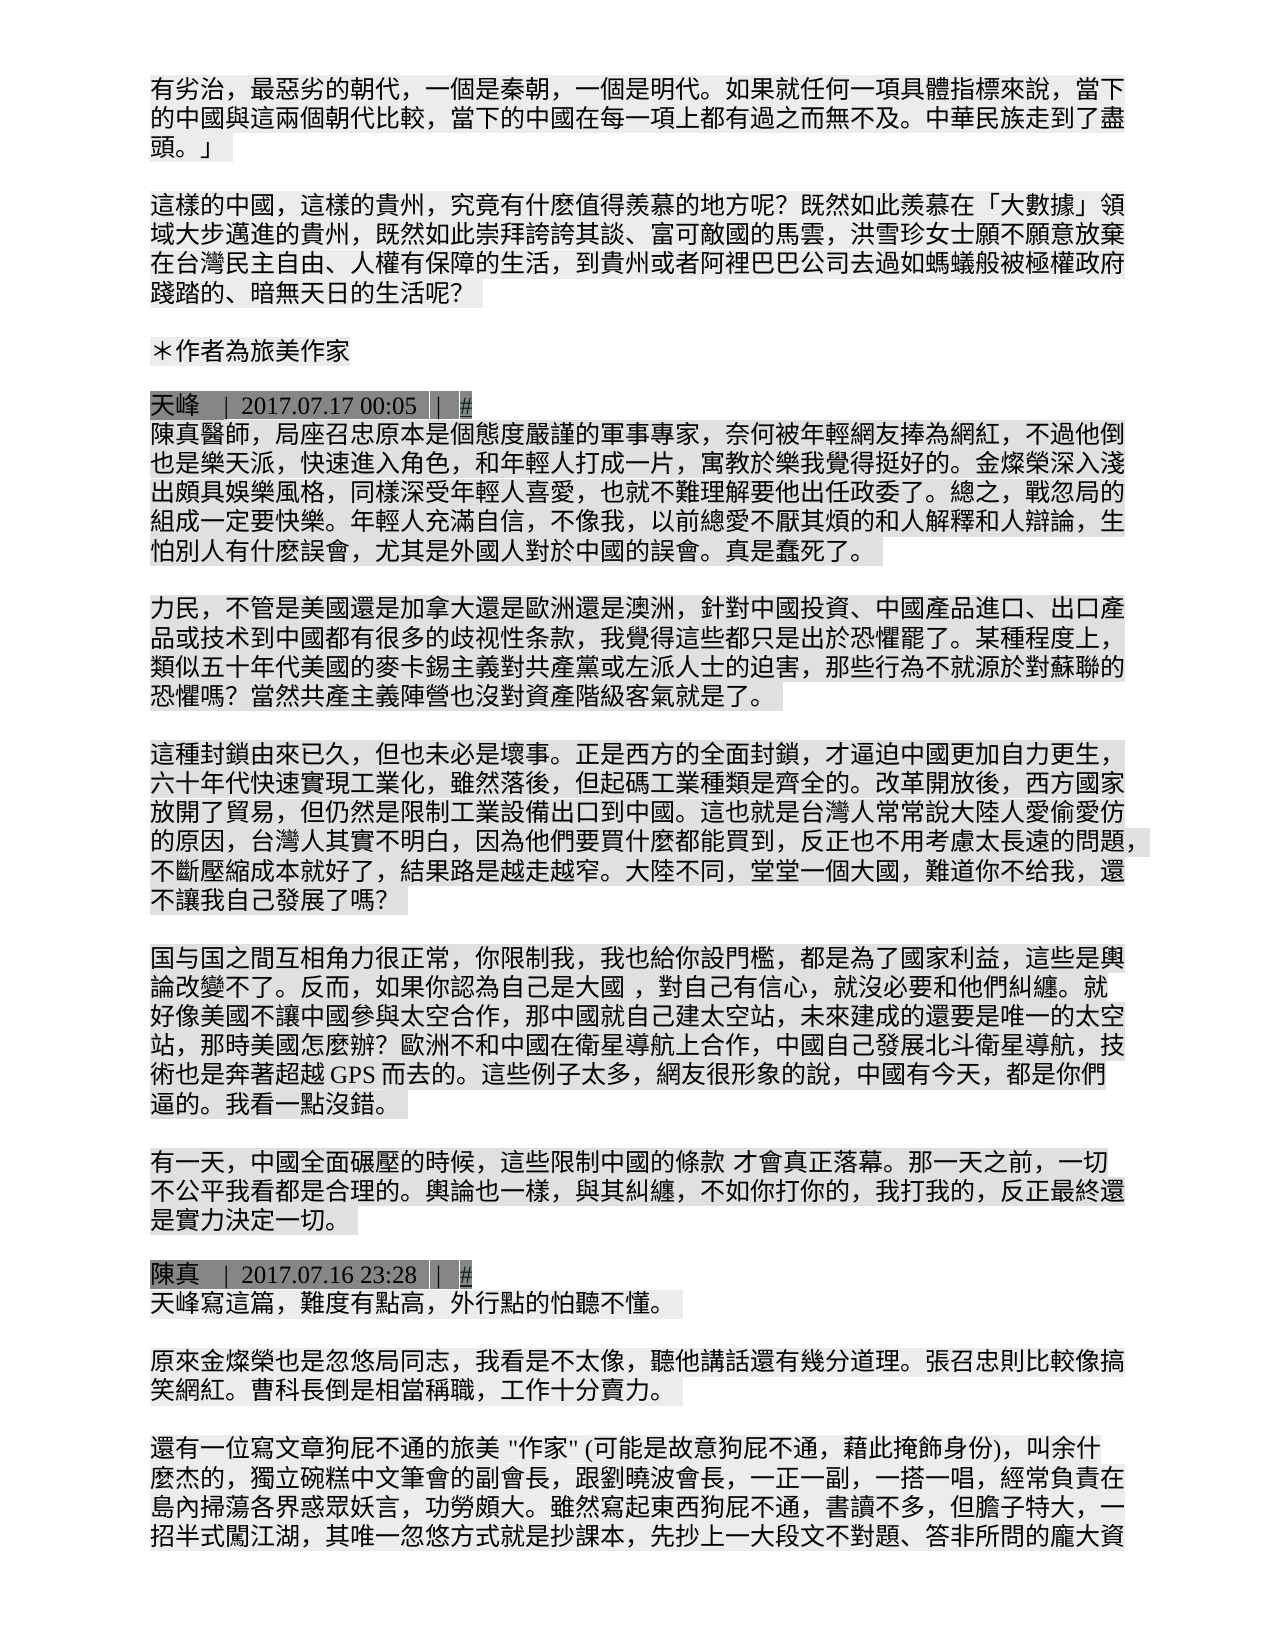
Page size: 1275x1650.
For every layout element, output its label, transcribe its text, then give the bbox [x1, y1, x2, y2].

text 天峰寫這篇，難度有點高，外行點的怕聽不懂。 原來金燦榮也是忽悠局同志，我看是不太像，聽他講話還有幾分道理。張召忠則比較像搞笑網紅。曹科長倒是相當稱職，工作十分賣力。 還有一位寫文章狗屁不通的旅美 "作家" (可能是故意狗屁不通，藉此掩飾身份)，叫余什麼杰的，獨立碗糕中文筆會的副會長，跟劉曉波會長，一正一副，一搭一唱，經常負責在島內掃蕩各界惑眾妖言，功勞頗大。雖然寫起東西狗屁不通，書讀不多，但膽子特大，一招半式闖江湖，其唯一忽悠方式就是抄課本，先抄上一大段文不對題、答非所問的龐大資 [150, 1289, 1125, 1551]
text 浪費一下版面篇幅，貼一篇余同志的文章給大家學習一下忽悠手法。首先，你得先看另一篇文章，作者是洪雪珍，我覺得寫得挺好的 (因為我被萬惡的共匪洗腦了)。這時候，就特別需要余同志出面掃蕩妖言。 余同志有個習慣，在寫文章之前，喜歡先罵對方 "不學無術" 或 "一知半解" 或是 "非其專長"。對此，我得先表明，我將近20年前就在劍橋寫過一篇 AI (人工智慧) 的哲學論文，佳評如潮，加上原本的醫學專業就是大腦 (brain) 與心靈 (mind) 方面，二十年來對 AI 的閱讀與研究更是不曾間斷，不敢稱為專家，但勉勉強強應該算是對 AI 有點認識吧，至少比余同志應該更加內行至少一千萬倍才對。 AI 進展的基本難題之一就是大數據，簡單說就是如何讓機器可以像人腦比天上繁星還多的神經元網絡那樣迅速處理天文數字般的資訊，並且能從中產生理性或合理決策，乃至產生智慧與情感。 不過，被迫做這專家聲明其實是很無聊而可笑的，因為，報導或討論 AI或大數據的發展狀況，哪需要身為專家？任何一個人或任何一個記者都有能力寫出相關報導不是嗎？就好像報導中國桌球運動的發展，需要自己就是個桌球國手或奧運金牌才有資格報導或談論嗎？這就是余同志厲害之處，先來個鬼扯蛋，以一種毫不相干的專家身份訴求，打垮對方一切言論的基本可信度。 我常覺得，再怎麼艱難而周全的論點，回應上都不是問題；而且，越是深刻嚴謹的論點，其實越容易批評。因為，倘若你不認同其所言，意味著你肯定是發現其破綻或錯誤之處。但是有一種 "論點" 卻無法批評，那就是鬼扯蛋，不知所云，胡言亂語一通，余同志的作文基本上就是屬於這一類。 一個聰明的學生，你很容易教他，因為你從他的發言或寫作中，你很快就能看見他哪一點不足。但是你很難教導一個胡言亂語鬼扯蛋的學生，因為你若想教他，等於是要從頭開始一個字一個字教起，等於是要為他寫上好幾本書才有可能教會他。倘若這個蠢材卻又毫無病識感，居然自我滿意度爆表，以為自己是天才或才子，我看那就只能仰天長嘯，根本沒法教了。余同志就是屬於這一類的學生，不過我知道他是故意的，若不故意鬼扯蛋，如何做好忽悠局的艱巨任務？ 總之，我是沒法教余同學了，請各位自己看文章吧，看你被忽悠了沒？余同志的忽悠結論有幾點，我幫大家做個原文摘要： 一，倡導「大數據」，"就是強不知以為知地將台灣引向邪路"。 二，余同志指控 "馬雲說貴州將成為中國乃至世界的矽谷" 是一個笑話，一個謊言。余同學舉了許多例子，"證明" 貴洲非常落後，甚至還有人燒垃圾取暖結果死於一氧化碳中毒，根本就是中共侵害人權的煉獄。余同志沉痛地指出："這樣的中國，這樣的貴州，究竟有什麽值得羨慕之處？" 他最後結論說，"既然如此羨慕在「大數據」領域大步邁進的貴州，既然如此崇拜誇誇其談、富可敵國的馬雲，洪雪珍女士願不願意放棄在台灣民主自由、人權有保障的生活，到貴州或者阿里巴巴公司去過如螞蟻般被極權政府踐踏的、暗無天日的生活呢。" 以上兩點是余同志寫完好幾千字文不對題的 "論述" 之後，苦心思索出來的結論。他的 "邏輯" 推論方式亦相當驚人，令人完全啞口無言。推論方式如下： 中共打算利用大數據來進行維安監控，好可怕啊，竟然還有人說發展大數據好棒，這是一條 "邪路" 啊，台灣別上當也跟著發展大數據啊。 這種推論方式，讓我感到十分震驚，真是完全被打敗了。如果有一天，你的一個學生說要去美國研究生化(生物化學)，你聽了，嚇一跳！媽的，你不知道美國有著全世界最大的生化武器庫嗎？足以讓地球上的所有生物平均一個得至少死上五十遍。生化研究是一條 "邪路" 啊，千萬不可上當而 "把台灣引向邪路" 啊。不知道你聽了這種推論，心裡做何感想？ 若要說到資料或數據監控，中國僅僅監控國內，而美國卻是全球布局，監控地球上每一個角落。一百個中國之監控規模，也絕對達不到美國的一個零頭。 另外，說個題外話。各位知道嗎？今年二月左右，白宮發表了兩份報告，表明中國在AI的研究上很可能已經或即將超越美國，成為世界第一。美國之所以如此重視這項 "警訊" 是因為，一個國家的國力，包括經濟與金融、軍事以及各項產業發展與民生設施等等，未來一大部份將展現在 AI 的發展上。 當然，中國也不要高興得太早，因為所謂超越美國指的主要是論文數量，但是論文不是比數量，而是比品質，比引用次數。在整體引用上，仍是遠遠落後於美國的。不過，光是這樣講也不太對，若以 AI核心技術來說，深度學習(DEEP LEARNING)的相關論文之引用次數及影響力，中國確實勝過美國。題外話。 比爾蓋茲說，如果人生可以重來，他想去學 AI。而我呢，倘若我還有個三十年可活，我倒是很想花個五年、八年，搞懂一點點經濟學。因為我常 "隱隱地" 覺得，美國之為惡，厲害與可恨之處，除了槍砲飛彈之侵略與殺戮之外，經濟上的操控 (特別是貨幣) 似乎才是更深一層、而且表面上根本看不見也感覺不到的傷害與侵略，蠢蛋才會讓美國資金任意進出而不加管控。當然，這只是我的粗淺 "感覺"。之所以粗淺，是因為我畢竟不懂經濟不懂貨幣，我沒有足夠的專業知識去確切地掌握這一套表面上不見血的殺戮與殖民侵略手段。 陳真 2017. 07. 17. ============================ 「對岸在講大數據，我們在講滷肉飯」一場演講讓她大嘆：台灣，註定要被時代遺忘？ 洪雪珍 2017年05月31日 風傳媒 「台灣不是邊緣化而已，而是被整個時代給遺忘，再這樣下去，可以預見的，我們在未來沒有一席之地…」（圖/Maya-Anaïs Yataghène@flickr） 對岸在講大數據，我們在講滷肉飯，這樣的高度落差，已經不是用天差地別足以形容的。台灣不是邊緣化而已，而是被整個時代給遺忘，再這樣下去，可以預見的，我們在未來沒有一席之地…… 馬雲5月26日在中國貴州省的演講，你看了嗎？我看了，心裡很難過，而我的同學更難過！ 他做兩岸交流，當對岸要在5月25日至5月28日在貴州舉辦「國際大數據博覽會」，以及「機器智慧」高峰對談會，他積極拜訪台灣的一些公會或企業，請他們參加，一概被拒絕，還被嘲笑一番：「貴州那麼窮，除了茅台酒之外，沒有其他產業，我們去幹嘛？」 他們還賣弄了一下國中學到的地理知識，貴州是全中國唯一沒有平原的省，90%是崎嶇山地，無法發展，人民很窮，天氣也差，十天有八天是天灰雨濕，所以都笑貴州人什麼都沒有，卻有「三無」：天無三日晴，地無三里平，人無三兩銀。 這個印象，一直殘留在台灣人的腦海裡，卻忘記地球一直在轉動，中國一直在改變，貴州早已不是昔日阿蒙，它是未來資料時代（DT）的矽谷。 結果，我同學一到博覽會現場，看到人山人海，很想放聲大哭。媒體報導有5萬人與會，連鴻海郭台銘都來了，和我同學合照留影。主辦單位告訴他，3個月前他們就不敢接電話，搶著要聽馬雲、馬化騰的電話多到讓人手軟，大家都急切地渴望趕搭大數據與人工智慧這趟列車，就怕沒搭上落後了。 我想你一定跟我一樣，心裡吶悶，是去參加產業博覽會，又不是去觀光，為什麼要挑剔它在貴州這個地方舉辦？但是我們其實懂得的，他們就是用觀光的心態在看產業未來的趨勢。 即使如此，馬雲在演講時，一起頭就先幫大家釋疑，談到貴州過去是怎樣的，而緊接著的未來會發生什麼大事，無意中對著那些掌握台灣科技產業的人呼了一個大巴掌。 馬雲說，貴州在過去的確先天不足，交通不行，基礎建設不行，至於人才，有才華的人都走了。到了幾年前，貴州認為如果還和大家在同一條公路上競爭，沒有機會跑得過前面的車，決定跳離，換到另一條公路，這條公路便是資料時代（DI）。 去年，貴州就交出漂亮的成績，電商網購增速是中國第一，網上銷售增速是中國第二，上雲的中小企業占55%。 接著，馬雲提出，這是一個重新定義的時代！貴州重新定義它自己，它不是用昨天來定義自己，而是將昨天與後天做一個連結，走向新的可能！ 台灣呢？看不到產業政策，看不到國家治理方向，只聞到昨天剩下壞掉的菜，散發出一股敗壞的氣味。 在這場博覽會開幕的前一天，5月24日，我看到一則新聞，台灣的經濟部要舉辦「滷肉飯節」，我以為看錯單位了，來回反覆看三遍之後，發現真的是經濟部，有一股要去撞牆的衝動。也不過是6天前，台北市政府在5月18日頒發傳統市場節的天下第一攤，今年主題就是「滷肉飯」！ 對岸在講大數據，我們在講滷肉飯，還沒完，5月15日台灣的頭條新聞是豬哥亮過世，中國是一帶一路高峰會，這樣的高度落差，已經不是用天差地別足以形容的。台灣不是邊緣化而已，而是被整個時代給遺忘，再這樣下去，可以預見的，我們在未來沒有一席之地。 作者介紹│洪雪珍 專欄作家，職場理念：成功都是努力來的！目前任職yes123求職網擔任資深副總經理，商業周刊專欄作家，曾任職自由時報行銷經理、台北愛樂電台行銷總監、聯合報主編。目前已出版《不乖勝出》、《工作愈換愈好，得有這些本事》等書。 本文經授權轉載自洪雪珍粉絲專頁（原標題：台灣，注定要被時代遺忘？） ========================= 余杰專欄：你所羨慕的馬雲「大數據」到底是什麼？ 余杰 2017年06月11日 風傳媒 習近平訪美。習近平與馬雲。（美聯社） 在台灣媒體「風傳媒」上讀到一篇題為《對岸在講大數據，我們在講滷肉飯》的熱文，我不禁有話要說。這篇文章的作者是洪雪珍，文章末尾的簡介中說：「專欄作家，職場理念：成功都是努力來的！目前任職yes123求職網擔任資深副總經理，商業週刊專欄作家，曾任職自由時報行銷經理、臺北愛樂電台行銷總監、聯合報主編。」 在我看來，台灣目前的亂象之一，就是一知半解的專欄作家太多了，這些專欄作家的學識、視野和價值立場都如此偏狹、落伍、充滿威權時代的遺緒，偏偏又好為人師，常常發表誤導青年一代的文字。 奇文不妨共賞析。這篇文章從中國電商巨頭馬雲出席貴州的博覽會談起，批評台灣商界看不起蒸蒸日上、一日千里的貴州，並引用馬雲在貴州的演講來佐證。馬雲說：「中國一直在改變，貴州早已不是昔日阿蒙，它是未來資料時代（DT）的矽穀。去年，貴州就交出漂亮的成績，電商網購增速是中國第一，網上銷售增速是中國第二。」反過來，作者批評台灣說：「台灣呢？看不到產業政策，看不到國家治理方向，只聞到昨天剩下壞掉的菜，散發出一股敗壞的氣味。」作者的結論是：「對岸在講大數據，我們在講滷肉飯……台灣不是邊緣化而已，而是被整個時代給遺忘，再這樣下去，可以預見的，我們在未來沒有一席之地。」 這種貌似心憂天下的言論非常有迷惑力，這篇文章一夜之間便獲得數萬點擊率。然而，做憂慮狀容易，是否憂到了要害處卻另當別論。 洪雪珍推崇的馬雲的「大數據」究竟是什麽東西？在共產黨中國，「大數據」的首要價值並非商業價值，乃是政治價值，「大數據」是「維穩時代」政府監控人民的重要的技術手段，我在一篇評論馬雲的文章中曾有過一番分析： 二零一六年十月二十一日，馬雲應邀到中央政法委作講座，中國官媒體可以對這次講座保持低調，其重要性被大大低估。馬雲以「科技創新在未來社會治理中的作用」為題，講了一堂「前沿科普」課，堪稱史無前例。中央政法委領導現場主持講座；公安部、最高人民法院、最高人民檢察院領導分別在主會場或分會場聽取講座；全國政法綜治系統除辦案、執勤、值班之外有三千六百個分會場、一百五十二萬幹警通過視頻系統在各分會場聽講。 首先，馬雲大拍中共政法委的馬屁：「中國有十三億人，有多複雜！我認為，這個工作（監控人民）沒有理想主義是做不出來的。強大的理想主義，對於未來的擔當和各種方法，我是充滿敬仰之情。」蓋世太保般殘民以逞的工作，確實需要宗教般的熱忱來支撐。在馬雲及其主子看來，十三億人民都是需要防範、監控的敵人。數據時代就是預測未來的時代，「整個數據時代最重要的事情，是要做到事前諸葛亮，就是有預防機制」。馬雲公開宣佈，阿里巴巴不僅僅是一個點石成金的賺錢機器，更是可以幫助黨國收集民眾的「大數據」的監控工具，甚至可以讓當局預先識別誰是好人、誰是壞人，「壞人根本走不進（天安門）廣場」。 如果中央政法委和馬雲的這一遠大目標實現了，中國就是一個現實版的《一九八四》。而民主自由的台灣若放棄自己的核心價值，臣服於「大數據」之下，不就是臣服於「老大哥」無所不在的監控之下嗎？我想，即便對新興科技一知半解的洪雪珍，也不願讓「大數據」記錄自己的所有隱私吧？ 馬雲的「大數據」當然要爲中共的「網絡安全」和「網絡主權」服務。換言之，馬雲不是普通的商人或科技先鋒，他不僅是一名幫助共產黨太子黨賺錢、洗錢的馬仔，更是一個幫助中共維護極權統治的有力幫凶。 習近平上臺之後，對網絡資訊嚴加控制，下令成立規模龐大的「中央網路安全和資訊領導小組」並親自兼任小組長。二零一六年十一月，中國全國人大通過《中華人民共和國網路安全法》，定於二零一七年六月一日生效。為實施網絡安全發，又出臺《互聯網新聞資訊服務管理規定》。 該新規定要求，所有網路平臺必須取得許可才能發佈新聞資訊，包括「有關政治、經濟、軍事、外交等社會公共事務的報導、評論，以及有關社會突發事件的報導、評論」。上述資訊的發佈，未經許可一律違法。比如，突發事件現場線民用手機即拍發佈，如未獲許可證即違法。即便轉發中國內地之外的資訊，若是對當局不利的資訊，也會受嚴厲懲罰。今年六四紀念日，一名廣州大學生因轉發香港六四燭光晚會的照片，被學校非法軟禁十多小時並勒令退學。馬雲的「大數據」，就是收集網民的資訊交給當局，從某種意義上說，就是充當告密者。 喜歡使用臉書等社交媒體的台灣年輕一代，願意過這種在社交媒體上發幾張照片、發幾句言語，就會遭到情治部門迫害的生活嗎？那將比台灣白色恐怖時代還要恐怖——那個時代還有黨外雜誌悄悄出版。 此前，曾有一群台灣職業高中的學生身穿納粹軍服拍攝畢業照，遭到媒體和民眾炮轟，校方反複道歉亦難以平息眾怒；如今，專欄作家發表一篇讓號稱「以人權立國」的台灣學習極權中國的「大數據」的文章，居然獲得滿堂喝彩，真是匪夷所思。如果說那些高中學生穿納粹軍服取樂是出於無知，那麽這位專欄作家羨慕員警國家的「大數據」就是強不知以為知地將台灣引向邪路，後者的危害遠遠大於前者。 馬雲說貴州將成為中國乃至世界的矽谷，這種毛澤東時代大躍進期間「畝產萬斤」式的虛假謊言，洪雪珍居然信以為真，真不知道她是過於善良，還是過於愚蠢。貴州若能成為矽谷，索馬裡和敘利亞早就成了世界上最安全的國家。貴州是中國經濟最落後、政治最黑暗的省份之一，這是眾所周知的常識。相當一部分貴州人連基本的生存權都得不到保障，「朱門酒肉臭，路有凍死骨」是今日貴州的寫照。 既然是專欄作家和職場導師，洪雪珍在跟隨馬雲的魔法棒翩翩起舞之前，應當好好研究一下今日中國、今日貴州的真相。在中國不能用穀歌等蒐索網站，民眾被共產黨洗腦，還情有可原；生活在資訊自由的台灣，用十分鐘時間就可以通過谷歌查到貴州發生的若干新聞事件，不做功課就只能怪自己太懶惰，而這種作者對讀者不負責任的做法，如同鼎新販賣劣質食品一樣可惡。 今日之貴州，底層民眾生不如死，統治階層則醉生夢死。案例之一：二零一二年十一月十六日，畢節市七星關區街頭，五名離家出走的男孩因在垃圾箱內生火取暖導致一氧化碳中毒而死亡，其年齡均在十歲左右。這五個男孩子有一個共同點：父母都在外面打工，家裡無人照看。有記者來到他們家中探訪，發現房子是泥土堆砌的，家貧如洗，除了一個電燈、一台電視，沒有任何電器，甚至沒有一床像樣的被子。馬雲到貴州，當然下榻設施毫不遜色於「北上廣」的五星級酒店，而這五個悲慘死去的孩子恐怕從未聽說過能爲他們打開幸福之門的「阿里巴巴」。 看到這則恐怖的資訊，北京藝術家信王軍憤怒地譴責說：「如果我是貴州畢節的領導，我會羞愧而死，我會自責而死，我會悲憤而死，我會找根繩把自己勒死，我會用門把自己擠死，我會撒泡尿把自己淹死！總之，這樣的領導該死！」然而，畢節的共產黨官員們早已練就「無恥之心」，當然不會自己「找死」。他們立即做了兩件事：一是抓捕最早報道此事件的作家、公民記者李元龍。李元龍曾在《畢節日報》當過八年記者，曾因在海外發表文章，被畢節市中級法院以「煽動顛覆罪」判處過兩年有期徒刑。此次李元龍不顧自身危險發佈此消息，他說：「太慘了，顧不了這麼多了。」果然，畢節市公安局認為其發佈該消息，「破壞畢節形象」，再度將其非法軟禁。 畢節地方官員做的第二件事是，將「嚴禁人畜入內，違者責任自負」十二個大字印在當地的所有垃圾桶上。對於「過於聰明」的官員的這一「彌補措施」，網民們冷嘲熱諷：網友「膠東縣令」說：「孩子不識字，畜生不識字，只有政府你識字！請政府自覺進垃圾桶吧。」網友「TV哇哇」說：「畢節：比垃圾桶更骯髒的是敷衍塞責。」網友「葉雨」說：「人畜不能進，人和畜能相提並論嗎？真是現實版的『華人與狗不得入內』。」 在貴州發生的比有馬雲和郭台銘等重量級人物出席的博覽會更重要的事件，是當地政府對家庭教會「活石教會」的殘酷迫害。二零一六年十二月月二十六日，貴陽活石教會牧師仰華（本名李國志）被控「故意洩露國家秘密罪」，被判處兩年半有期徒刑。奇怪的是，一名教會的牧師能知曉什麽「國家秘密」呢？ 所謂的「國家機密」是貴陽市政府成立的一個名叫「貴陽市依法處置貴陽活石教會指揮部」的機構發佈的一份檔，檔上蓋的公章是「貴陽市維護穩定工作領導小組辦公室」。文件說：「依法處置活石教會是一項政治任務，必須高度重視，單位主要領導必須親自抓，要根據全市的統一部署，認真組織完成各項工作任務。」檔附有一份活石教會成員的名單，發至各單位，要求各單位對本單位活石教會成員的資訊進行核查和「穩控」。在貴陽市婦幼保健院黨委辦公室工作的王瑤看到這份文件，拍照下來傳給會友余雷，余雷再傳給仰華牧師。當局終於找到了藉口，王瑤和余雷分別以「非法獲取國家機密罪」和「非法傳播國家機密」的罪名被捕。 仰華牧師被抓捕之後，在獄中遭受刑訊逼供。辦案方將他關在鐵椅上，踩踏他的腳，並以生命以及妻兒安全威脅。他們還對他說，「我們知道改變不了你的信仰，但是我們掌握一切，完全可以把你包裝成一個貪婪的牧師，讓你喪失所有聲譽。」因遭受酷刑，仰華的雙下肢因出現「散發性疹子」，腿部多處呈大面積潰爛，無法獨立行走，後被送往武警醫院住院治療，醫院曾向其妻子下達病重通知。 針對活石教案以及對仰華牧師的審判，當地學者張坦指出，所謂依法治國，是秦朝意義上的厲法治國，其目的是維護統治者的權力，而不是保護人的權利。「中國社會現在到處都是『機密』。比如他們要強拆我的家，他們發了一個『機密』檔說要來拆我的家，我獲得這個『機密』檔，是我犯法，而不是要強拆我家的人犯法。只有專制社會才到處都是『機密』，只有專制社會才處處是這樣的荒誕。」張坦更認為：「中國五千年歷史，有善治，有劣治，最惡劣的朝代，一個是秦朝，一個是明代。如果就任何一項具體指標來說，當下的中國與這兩個朝代比較，當下的中國在每一項上都有過之而無不及。中華民族走到了盡頭。」 這樣的中國，這樣的貴州，究竟有什麽值得羨慕的地方呢？既然如此羨慕在「大數據」領域大步邁進的貴州，既然如此崇拜誇誇其談、富可敵國的馬雲，洪雪珍女士願不願意放棄在台灣民主自由、人權有保障的生活，到貴州或者阿裡巴巴公司去過如螞蟻般被極權政府踐踏的、暗無天日的生活呢？ ＊作者為旅美作家 [150, 75, 1125, 366]
text 陳真 | 2017.07.16 23:28 | # [150, 1260, 1125, 1289]
text 陳真醫師，局座召忠原本是個態度嚴謹的軍事專家，奈何被年輕網友捧為網紅，不過他倒也是樂天派，快速進入角色，和年輕人打成一片，寓教於樂我覺得挺好的。金燦榮深入淺出頗具娛樂風格，同樣深受年輕人喜愛，也就不難理解要他出任政委了。總之，戰忽局的組成一定要快樂。年輕人充滿自信，不像我，以前總愛不厭其煩的和人解釋和人辯論，生怕別人有什麽誤會，尤其是外國人對於中國的誤會。真是蠢死了。 力民，不管是美國還是加拿大還是歐洲還是澳洲，針對中國投資、中國產品進口、出口產品或技术到中國都有很多的歧视性条款，我覺得這些都只是出於恐懼罷了。某種程度上，類似五十年代美國的麥卡錫主義對共產黨或左派人士的迫害，那些行為不就源於對蘇聯的恐懼嗎？當然共產主義陣營也沒對資產階級客氣就是了。 這種封鎖由來已久，但也未必是壞事。正是西方的全面封鎖，才逼迫中國更加自力更生，六十年代快速實現工業化，雖然落後，但起碼工業種類是齊全的。改革開放後，西方國家放開了貿易，但仍然是限制工業設備出口到中國。這也就是台灣人常常說大陸人愛偷愛仿的原因，台灣人其實不明白，因為他們要買什麼都能買到，反正也不用考慮太長遠的問題，不斷壓縮成本就好了，結果路是越走越窄。大陸不同，堂堂一個大國，難道你不给我，還不讓我自己發展了嗎？ 国与国之間互相角力很正常，你限制我，我也給你設門檻，都是為了國家利益，這些是輿論改變不了。反而，如果你認為自己是大國 ，對自己有信心，就沒必要和他們糾纏。就好像美國不讓中國參與太空合作，那中國就自己建太空站，未來建成的還要是唯一的太空站，那時美國怎麼辦？歐洲不和中國在衛星導航上合作，中國自己發展北斗衛星導航，技術也是奔著超越GPS而去的。這些例子太多，網友很形象的說，中國有今天，都是你們逼的。我看一點沒錯。 有一天，中國全面碾壓的時候，這些限制中國的條款 才會真正落幕。那一天之前，一切不公平我看都是合理的。輿論也一樣，與其糾纏，不如你打你的，我打我的，反正最終還是實力決定一切。 [150, 420, 1125, 1235]
text 天峰 | 2017.07.17 00:05 | # [150, 391, 1125, 420]
